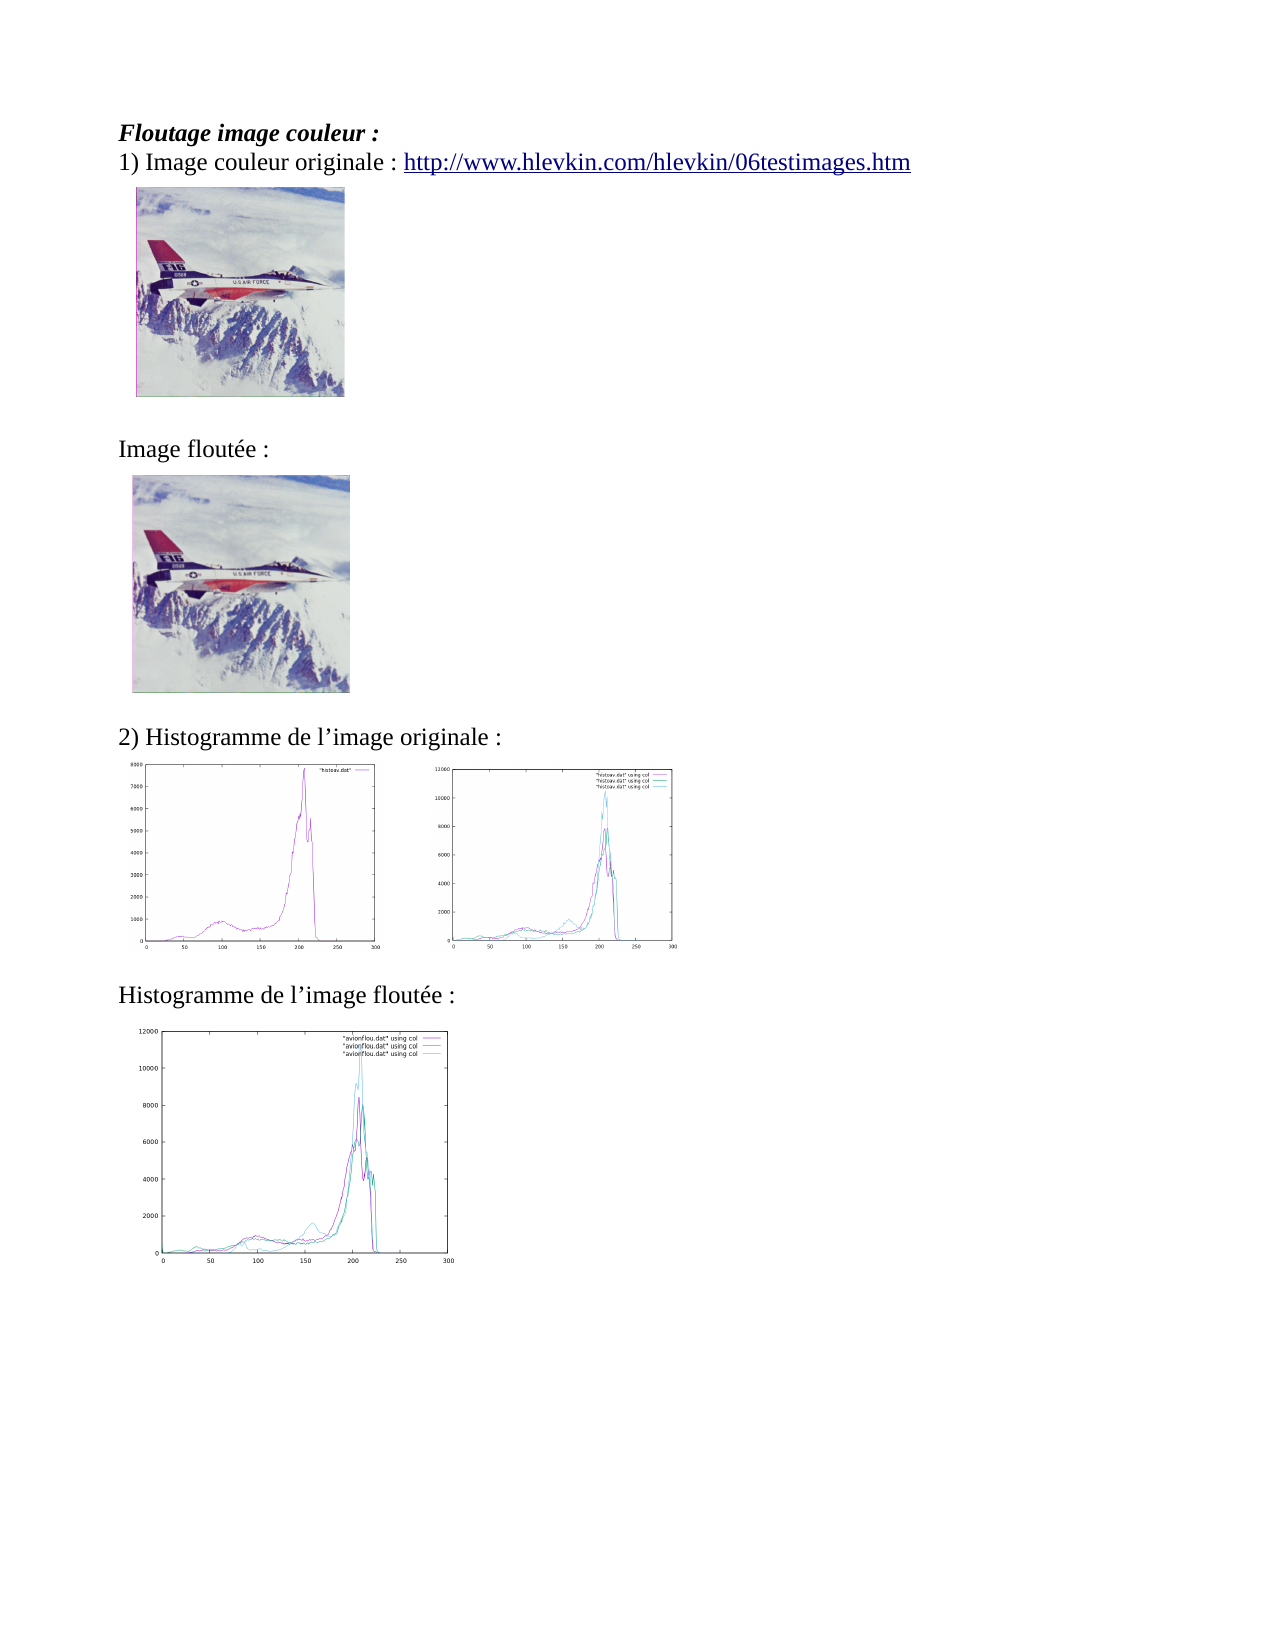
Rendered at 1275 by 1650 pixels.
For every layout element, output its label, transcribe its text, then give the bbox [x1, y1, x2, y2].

text 2) Histogramme de l’image originale : [118, 722, 1157, 751]
picture [131, 1023, 458, 1268]
text Image floutée : [118, 434, 1157, 463]
picture [124, 758, 383, 953]
text Histogramme de l’image floutée : [118, 981, 1157, 1009]
picture [429, 763, 680, 952]
text 1) Image couleur originale : http://www.hlevkin.com/hlevkin/06testimages.htm [118, 147, 1157, 176]
text Floutage image couleur : [118, 118, 1157, 147]
picture [136, 187, 345, 397]
picture [132, 475, 350, 693]
